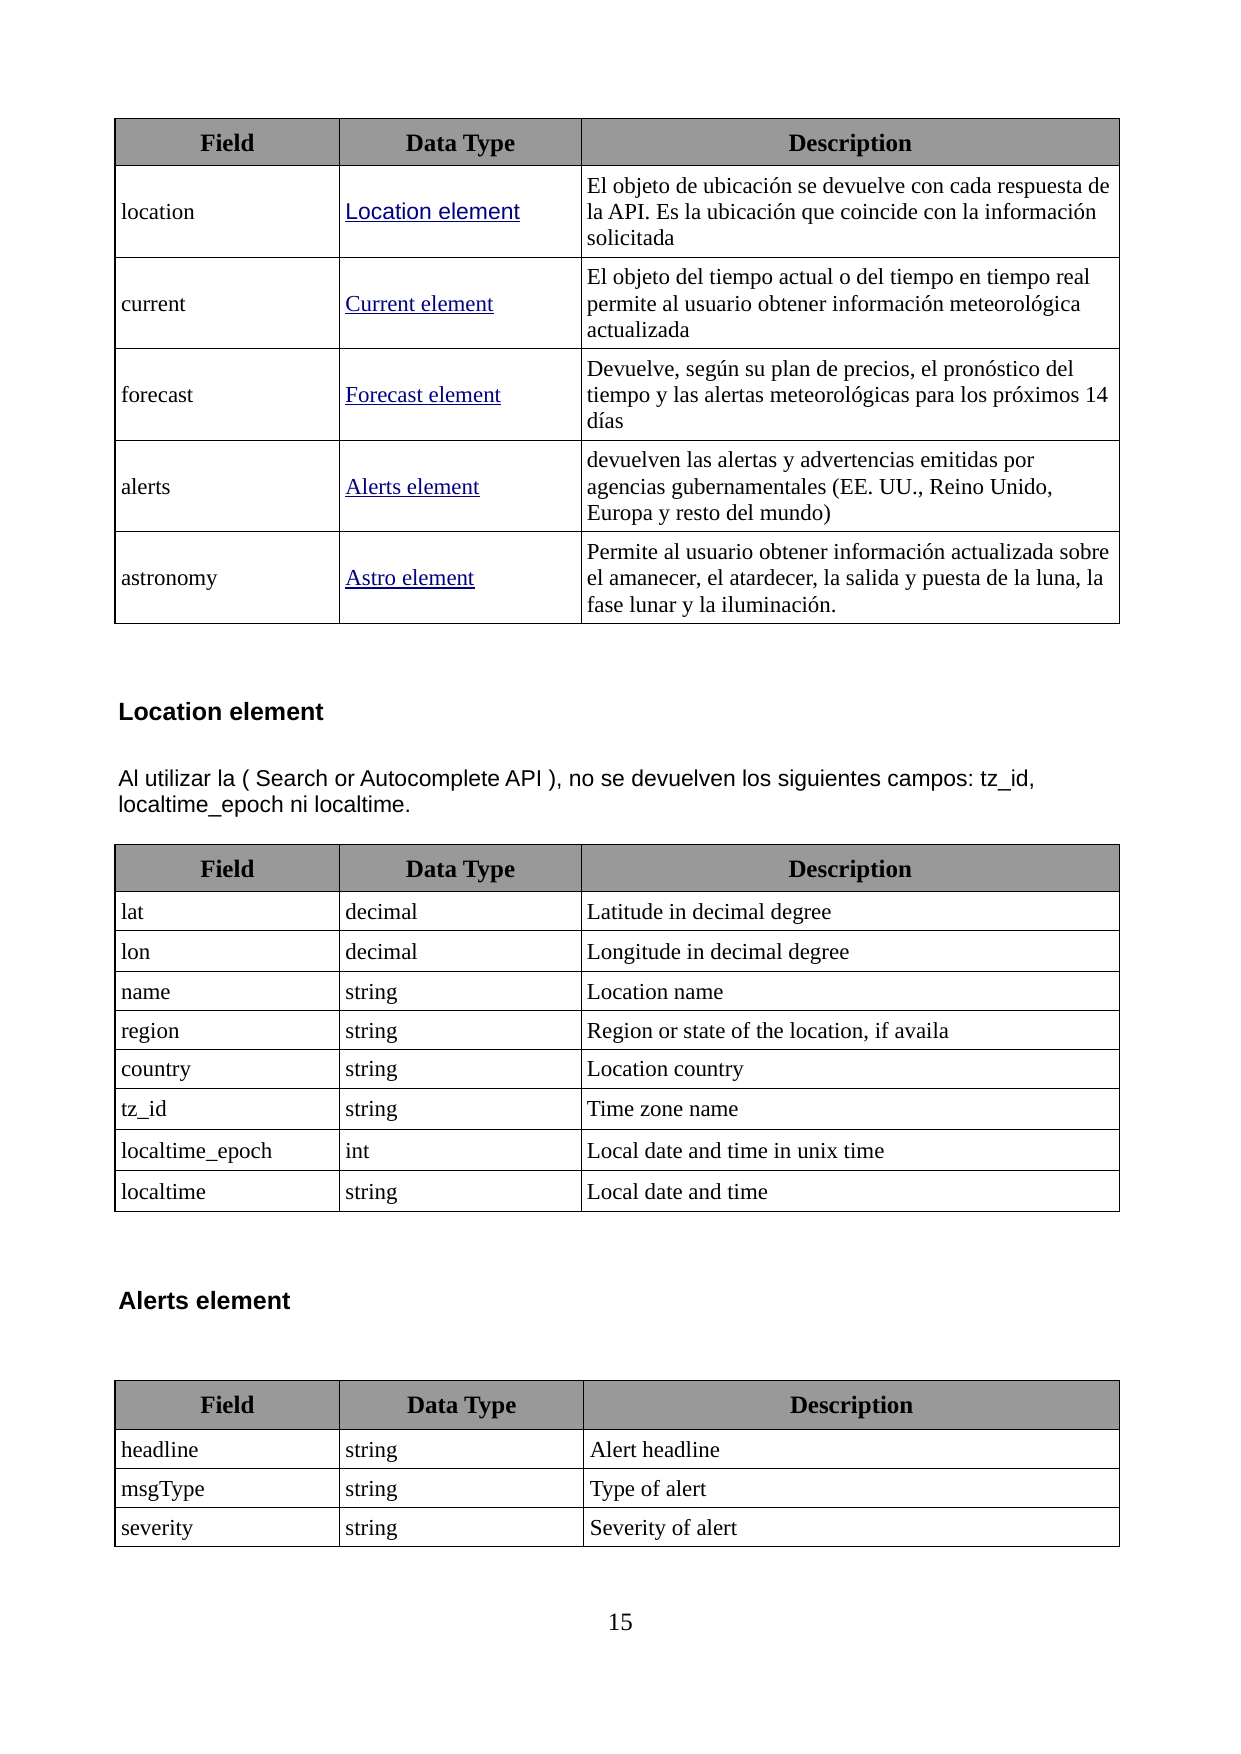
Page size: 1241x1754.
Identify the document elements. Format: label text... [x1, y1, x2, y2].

table_cell localtime [116, 1171, 339, 1211]
table_cell Devuelve, según su plan de precios, el pronóstico del tiempo y las alertas meteorológicas para los próximos 14 días [582, 349, 1119, 440]
table_cell string [340, 972, 581, 1010]
table_cell tz_id [116, 1089, 339, 1129]
table_header Description [582, 845, 1119, 891]
table_cell string [340, 1050, 581, 1088]
table_cell string [340, 1011, 581, 1049]
table_header Field [116, 119, 339, 165]
table_cell decimal [340, 892, 581, 930]
table_header Data Type [340, 119, 581, 165]
table_header Data Type [340, 845, 581, 891]
table_cell Location name [582, 972, 1119, 1010]
table_cell Local date and time [582, 1171, 1119, 1211]
table_cell devuelven las alertas y advertencias emitidas por agencias gubernamentales (EE. UU., Reino Unido, Europa y resto del mundo) [582, 441, 1119, 531]
table_header Description [584, 1381, 1119, 1429]
table_cell forecast [116, 349, 339, 440]
table_cell decimal [340, 931, 581, 971]
subtitle Alerts element [118, 1286, 1122, 1314]
table_cell Type of alert [584, 1469, 1119, 1507]
table_cell string [340, 1508, 583, 1546]
table_cell Latitude in decimal degree [582, 892, 1119, 930]
table_cell lat [116, 892, 339, 930]
table_cell int [340, 1130, 581, 1170]
table_cell Permite al usuario obtener información actualizada sobre el amanecer, el atardecer, la salida y puesta de la luna, la fase lunar y la iluminación. [582, 532, 1119, 623]
table_cell Astro element [340, 532, 581, 623]
table_cell headline [116, 1430, 339, 1468]
table_header Description [582, 119, 1119, 165]
table_cell severity [116, 1508, 339, 1546]
table_cell alerts [116, 441, 339, 531]
table_cell region [116, 1011, 339, 1049]
table_cell Local date and time in unix time [582, 1130, 1119, 1170]
table_cell Location element [340, 166, 581, 257]
table_cell string [340, 1430, 583, 1468]
table_cell Forecast element [340, 349, 581, 440]
table_cell El objeto del tiempo actual o del tiempo en tiempo real permite al usuario obtener información meteorológica actualizada [582, 258, 1119, 348]
table_cell string [340, 1089, 581, 1129]
table_cell Longitude in decimal degree [582, 931, 1119, 971]
text Al utilizar la ( Search or Autocomplete API ), no se devuelven los siguientes campos: tz_id, localtime_epoch ni localtime. [118, 765, 1122, 818]
table_cell Location country [582, 1050, 1119, 1088]
table_cell astronomy [116, 532, 339, 623]
table_cell country [116, 1050, 339, 1088]
table_cell location [116, 166, 339, 257]
table_cell current [116, 258, 339, 348]
table_header Field [116, 1381, 339, 1429]
table_cell Alerts element [340, 441, 581, 531]
table_cell Time zone name [582, 1089, 1119, 1129]
table_cell string [340, 1171, 581, 1211]
table_cell Current element [340, 258, 581, 348]
table_cell Severity of alert [584, 1508, 1119, 1546]
table_cell Alert headline [584, 1430, 1119, 1468]
table_header Data Type [340, 1381, 583, 1429]
table_cell name [116, 972, 339, 1010]
subtitle Location element [118, 697, 1122, 726]
table_cell Region or state of the location, if availa [582, 1011, 1119, 1049]
table_cell El objeto de ubicación se devuelve con cada respuesta de la API. Es la ubicación que coincide con la información solicitada [582, 166, 1119, 257]
table_cell msgType [116, 1469, 339, 1507]
table_cell lon [116, 931, 339, 971]
table_header Field [116, 845, 339, 891]
table_cell localtime_epoch [116, 1130, 339, 1170]
table_cell string [340, 1469, 583, 1507]
